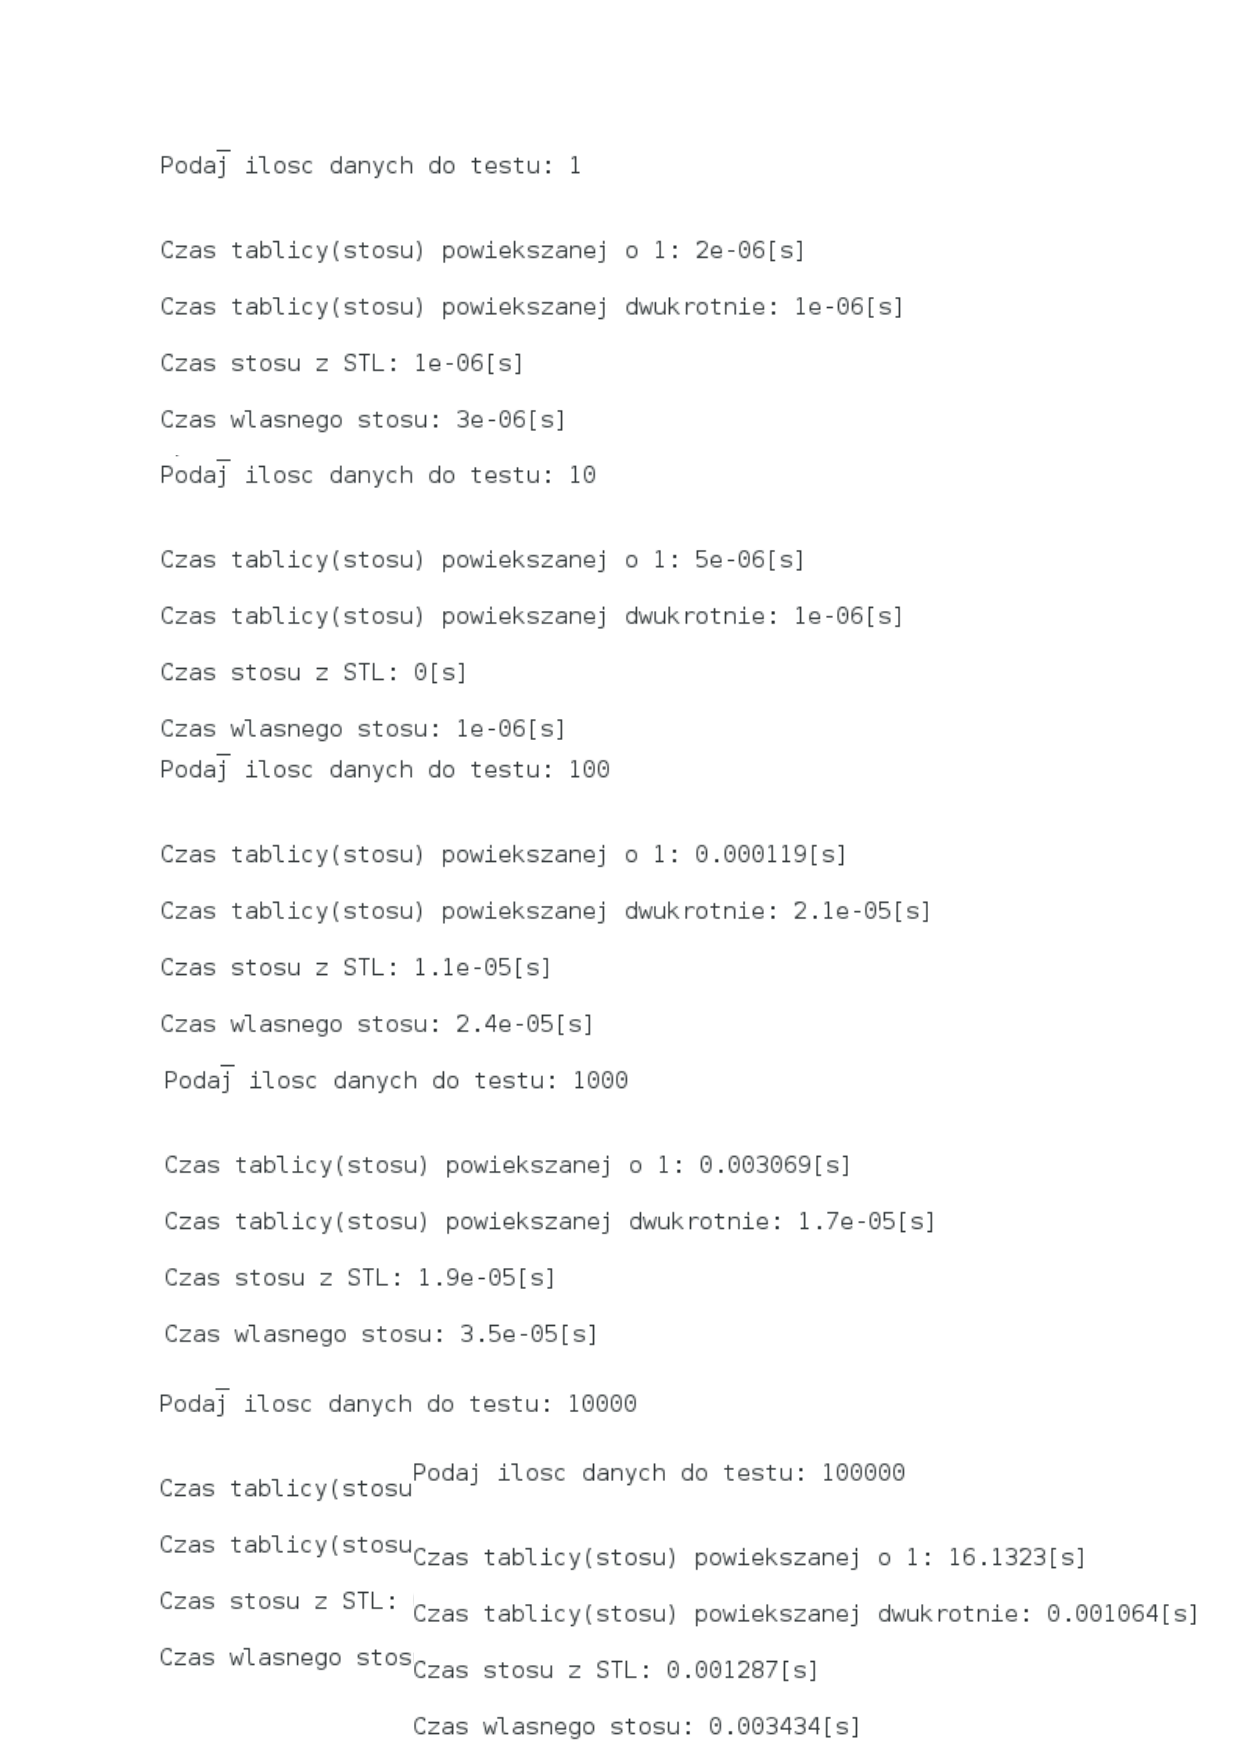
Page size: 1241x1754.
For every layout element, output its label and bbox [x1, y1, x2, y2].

picture [163, 1062, 948, 1350]
picture [159, 147, 1082, 1051]
picture [158, 1387, 1240, 1744]
